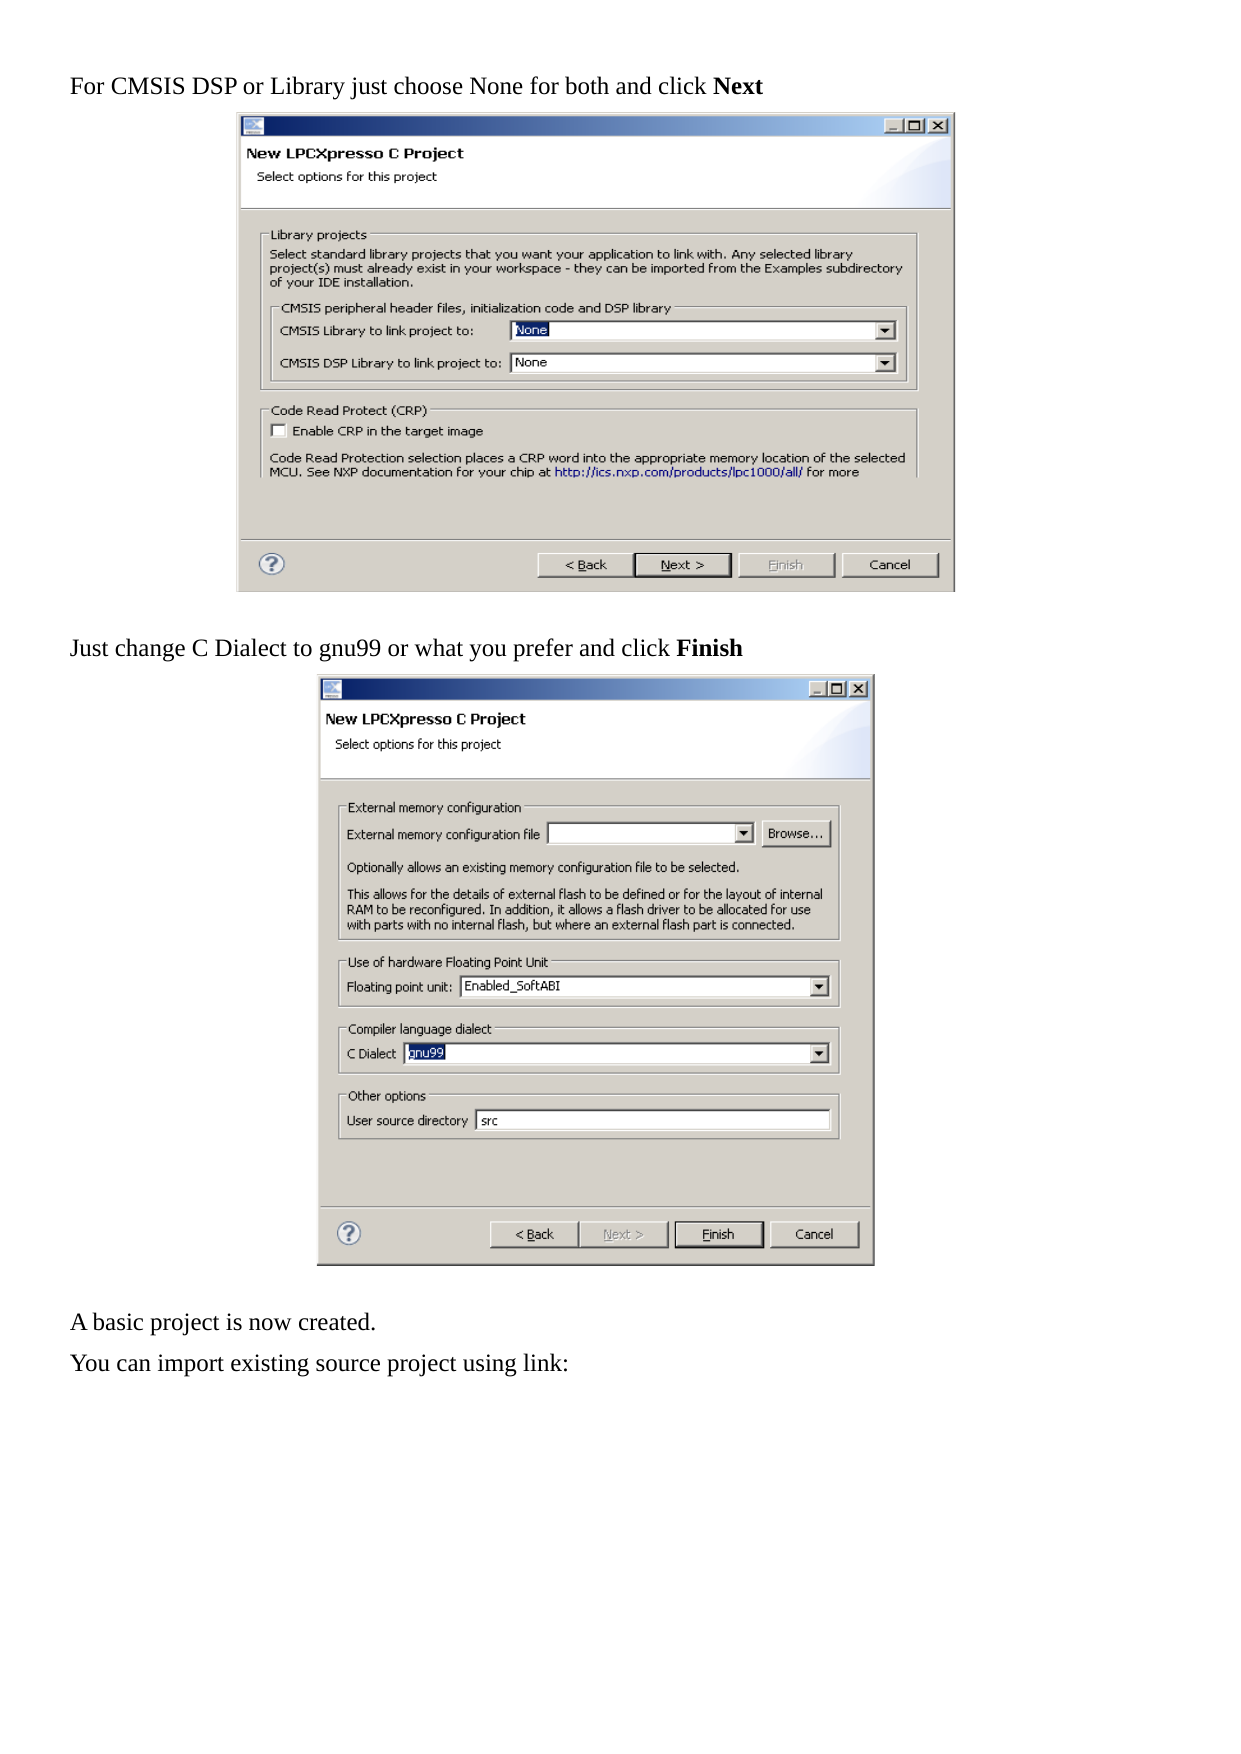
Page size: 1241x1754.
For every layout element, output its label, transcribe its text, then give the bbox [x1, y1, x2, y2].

text For CMSIS DSP or Library just choose None for both and click Next [69, 71, 1122, 100]
text You can import existing source project using link: [69, 1348, 1122, 1377]
text Just change C Dialect to gnu99 or what you prefer and click Finish [69, 633, 1122, 662]
text A basic project is now created. [69, 1307, 1122, 1336]
picture [316, 674, 875, 1266]
